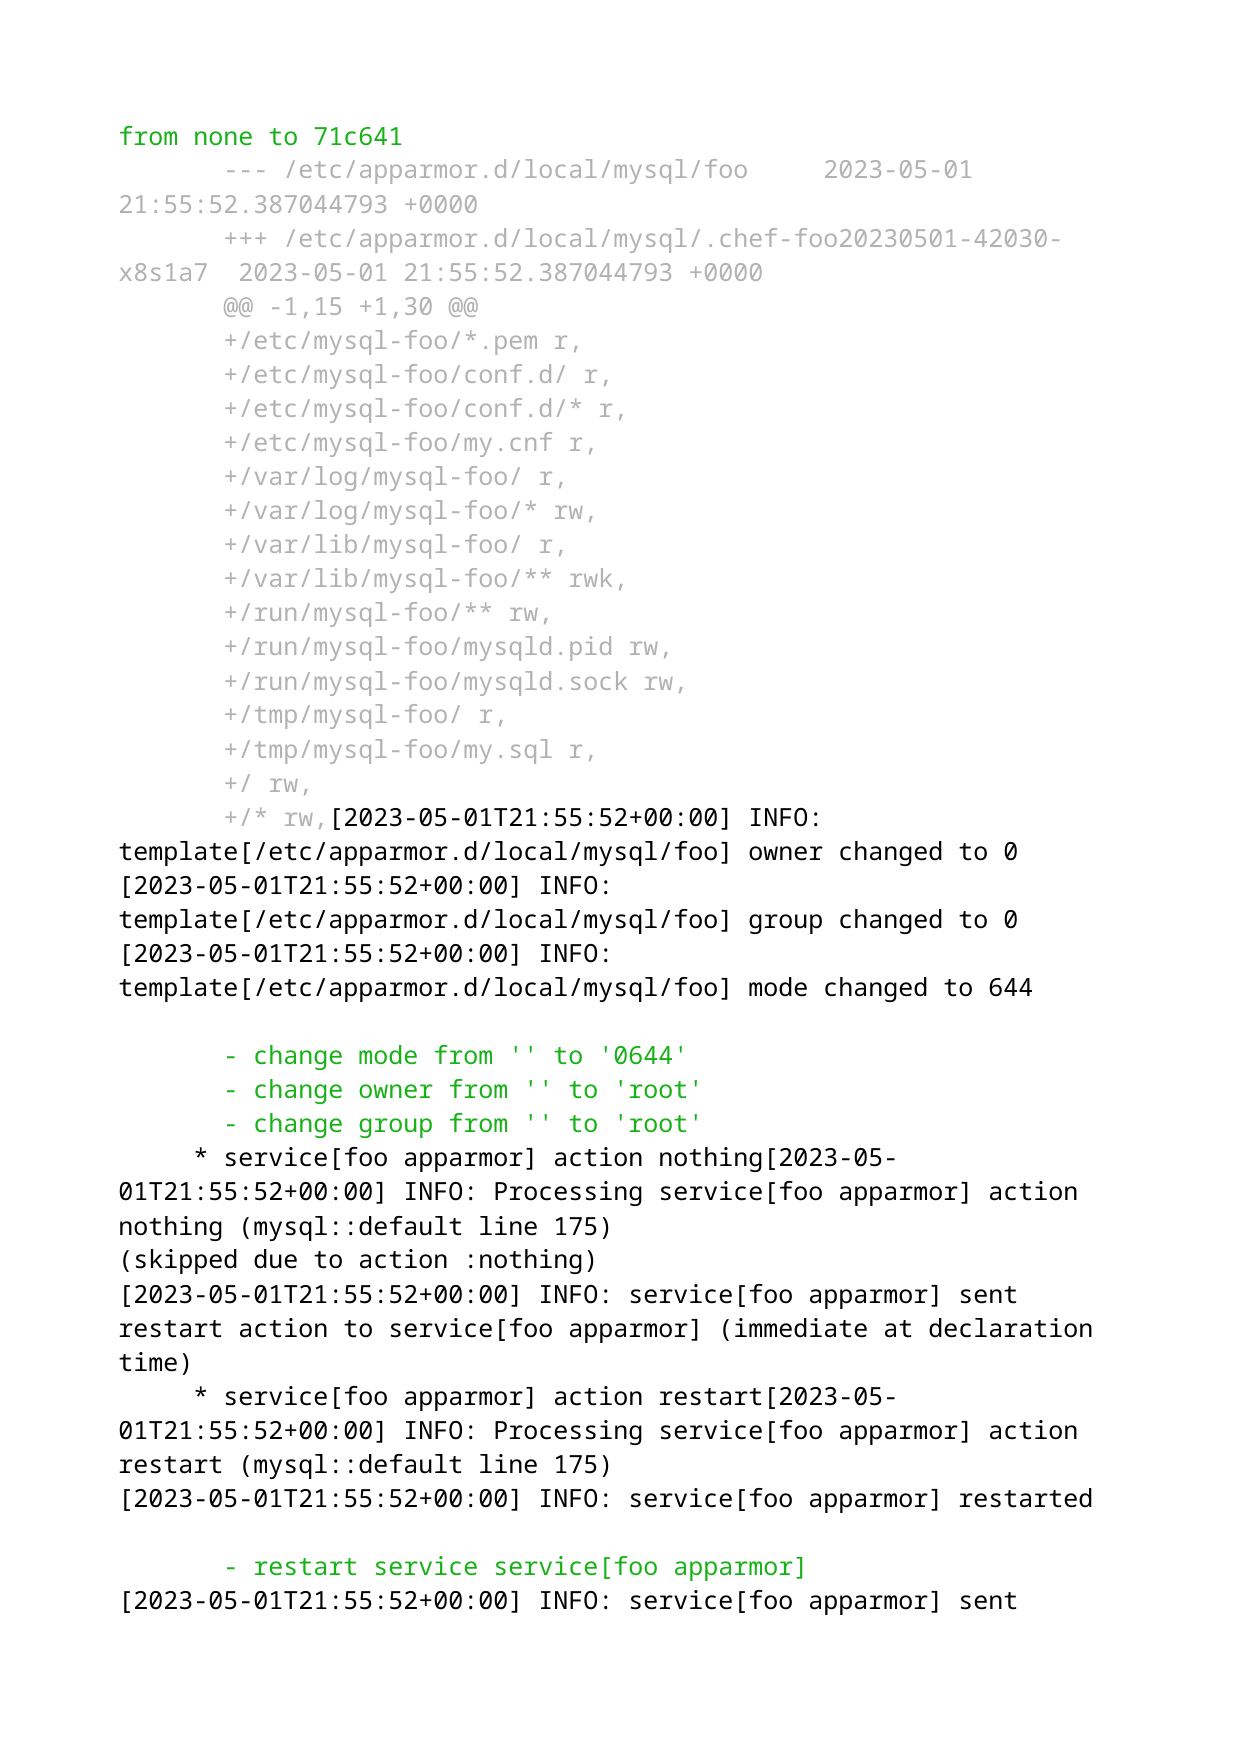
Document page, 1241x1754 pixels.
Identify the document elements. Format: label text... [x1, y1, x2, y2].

text from none to 71c641 --- /etc/apparmor.d/local/mysql/foo 2023-05-01 21:55:52.387044793 +0000 +++ /etc/apparmor.d/local/mysql/.chef-foo20230501-42030-x8s1a7 2023-05-01 21:55:52.387044793 +0000 @@ -1,15 +1,30 @@ +/etc/mysql-foo/*.pem r, +/etc/mysql-foo/conf.d/ r, +/etc/mysql-foo/conf.d/* r, +/etc/mysql-foo/my.cnf r, +/var/log/mysql-foo/ r, +/var/log/mysql-foo/* rw, +/var/lib/mysql-foo/ r, +/var/lib/mysql-foo/** rwk, +/run/mysql-foo/** rw, +/run/mysql-foo/mysqld.pid rw, +/run/mysql-foo/mysqld.sock rw, +/tmp/mysql-foo/ r, +/tmp/mysql-foo/my.sql r, +/ rw, +/* rw,[2023-05-01T21:55:52+00:00] INFO: template[/etc/apparmor.d/local/mysql/foo] owner changed to 0 [2023-05-01T21:55:52+00:00] INFO: template[/etc/apparmor.d/local/mysql/foo] group changed to 0 [2023-05-01T21:55:52+00:00] INFO: template[/etc/apparmor.d/local/mysql/foo] mode changed to 644 - change mode from '' to '0644' - change owner from '' to 'root' - change group from '' to 'root' * service[foo apparmor] action nothing[2023-05-01T21:55:52+00:00] INFO: Processing service[foo apparmor] action nothing (mysql::default line 175) (skipped due to action :nothing) [2023-05-01T21:55:52+00:00] INFO: service[foo apparmor] sent restart action to service[foo apparmor] (immediate at declaration time) * service[foo apparmor] action restart[2023-05-01T21:55:52+00:00] INFO: Processing service[foo apparmor] action restart (mysql::default line 175) [2023-05-01T21:55:52+00:00] INFO: service[foo apparmor] restarted - restart service service[foo apparmor] [2023-05-01T21:55:52+00:00] INFO: service[foo apparmor] sent [118, 118, 1122, 1617]
